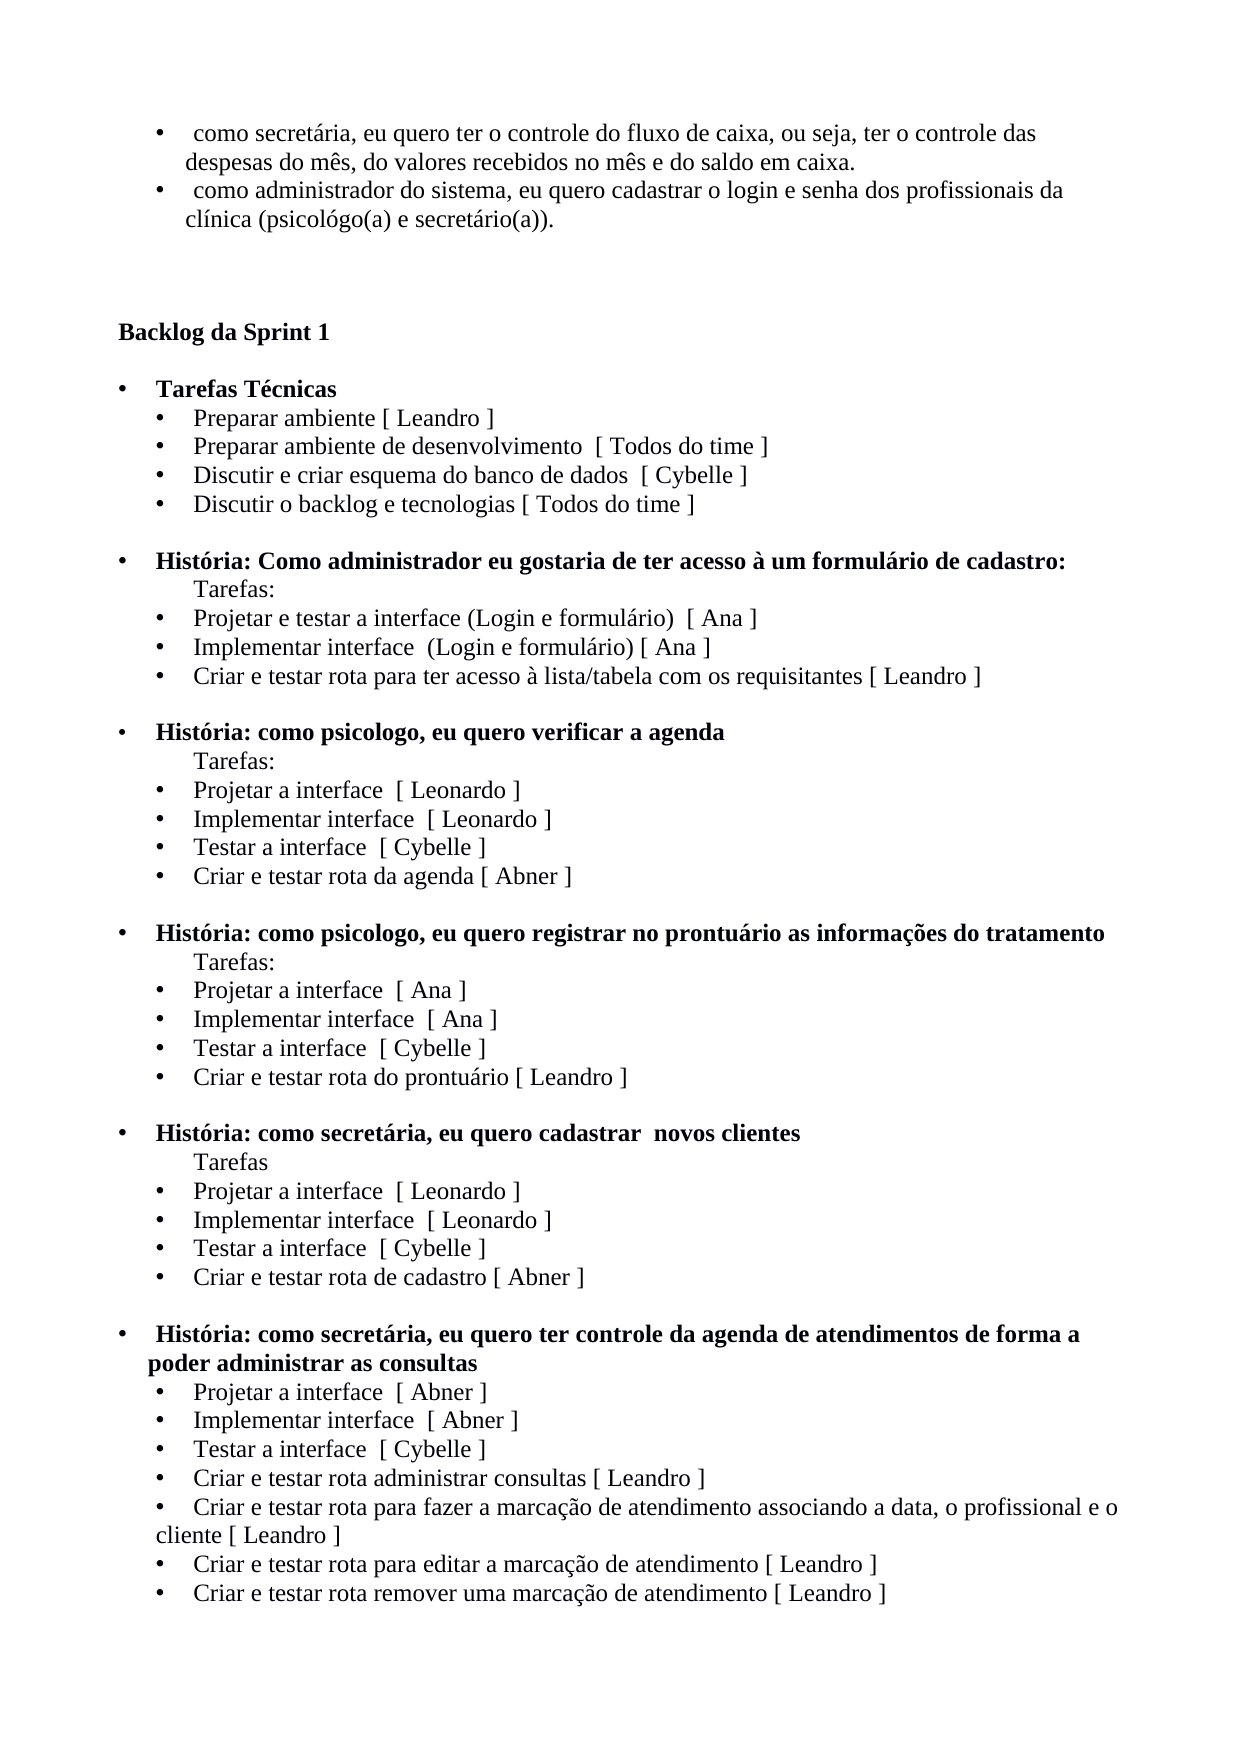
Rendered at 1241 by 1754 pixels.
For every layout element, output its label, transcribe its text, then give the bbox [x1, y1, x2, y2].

list Projetar a interface [ Abner ] [118, 1377, 1122, 1405]
list Projetar a interface [ Leonardo ] [118, 1176, 1122, 1205]
list Preparar ambiente [ Leandro ] [118, 403, 1122, 431]
list Implementar interface [ Leonardo ] [118, 804, 1122, 832]
text Backlog da Sprint 1 [118, 317, 1122, 346]
text Tarefas [193, 1147, 1122, 1176]
list Implementar interface (Login e formulário) [ Ana ] [118, 632, 1122, 661]
list Projetar a interface [ Leonardo ] [118, 775, 1122, 804]
list Tarefas Técnicas [110, 374, 1122, 403]
list História: como psicologo, eu quero registrar no prontuário as informações do tratamento [110, 918, 1122, 947]
list Implementar interface [ Leonardo ] [118, 1205, 1122, 1233]
list Criar e testar rota da agenda [ Abner ] [118, 861, 1122, 890]
list História: Como administrador eu gostaria de ter acesso à um formulário de cadastro: [110, 546, 1122, 574]
list Criar e testar rota remover uma marcação de atendimento [ Leandro ] [118, 1578, 1122, 1607]
list Implementar interface [ Abner ] [118, 1405, 1122, 1434]
list Criar e testar rota para editar a marcação de atendimento [ Leandro ] [118, 1549, 1122, 1578]
list Projetar a interface [ Ana ] [118, 976, 1122, 1004]
list Criar e testar rota para fazer a marcação de atendimento associando a data, o profissional e o cliente [ Leandro ] [118, 1492, 1122, 1549]
list Testar a interface [ Cybelle ] [118, 1233, 1122, 1262]
list Criar e testar rota para ter acesso à lista/tabela com os requisitantes [ Leandro ] [118, 661, 1122, 689]
list História: como secretária, eu quero ter controle da agenda de atendimentos de forma a poder administrar as consultas [110, 1319, 1122, 1377]
list como administrador do sistema, eu quero cadastrar o login e senha dos profissionais da clínica (psicológo(a) e secretário(a)). [148, 176, 1122, 233]
list Criar e testar rota de cadastro [ Abner ] [118, 1262, 1122, 1291]
list Testar a interface [ Cybelle ] [118, 832, 1122, 861]
list Testar a interface [ Cybelle ] [118, 1033, 1122, 1062]
list Implementar interface [ Ana ] [118, 1004, 1122, 1033]
text Tarefas: [193, 746, 1122, 775]
list História: como psicologo, eu quero verificar a agenda [110, 717, 1122, 746]
list Criar e testar rota do prontuário [ Leandro ] [118, 1062, 1122, 1091]
list Discutir o backlog e tecnologias [ Todos do time ] [118, 489, 1122, 518]
text Tarefas: [193, 947, 1122, 976]
list Discutir e criar esquema do banco de dados [ Cybelle ] [118, 460, 1122, 489]
list Projetar e testar a interface (Login e formulário) [ Ana ] [118, 603, 1122, 632]
list História: como secretária, eu quero cadastrar novos clientes [110, 1118, 1122, 1147]
list como secretária, eu quero ter o controle do fluxo de caixa, ou seja, ter o controle das despesas do mês, do valores recebidos no mês e do saldo em caixa. [148, 118, 1122, 176]
list Preparar ambiente de desenvolvimento [ Todos do time ] [118, 431, 1122, 460]
list Criar e testar rota administrar consultas [ Leandro ] [118, 1463, 1122, 1492]
list Testar a interface [ Cybelle ] [118, 1434, 1122, 1463]
text Tarefas: [193, 574, 1122, 603]
